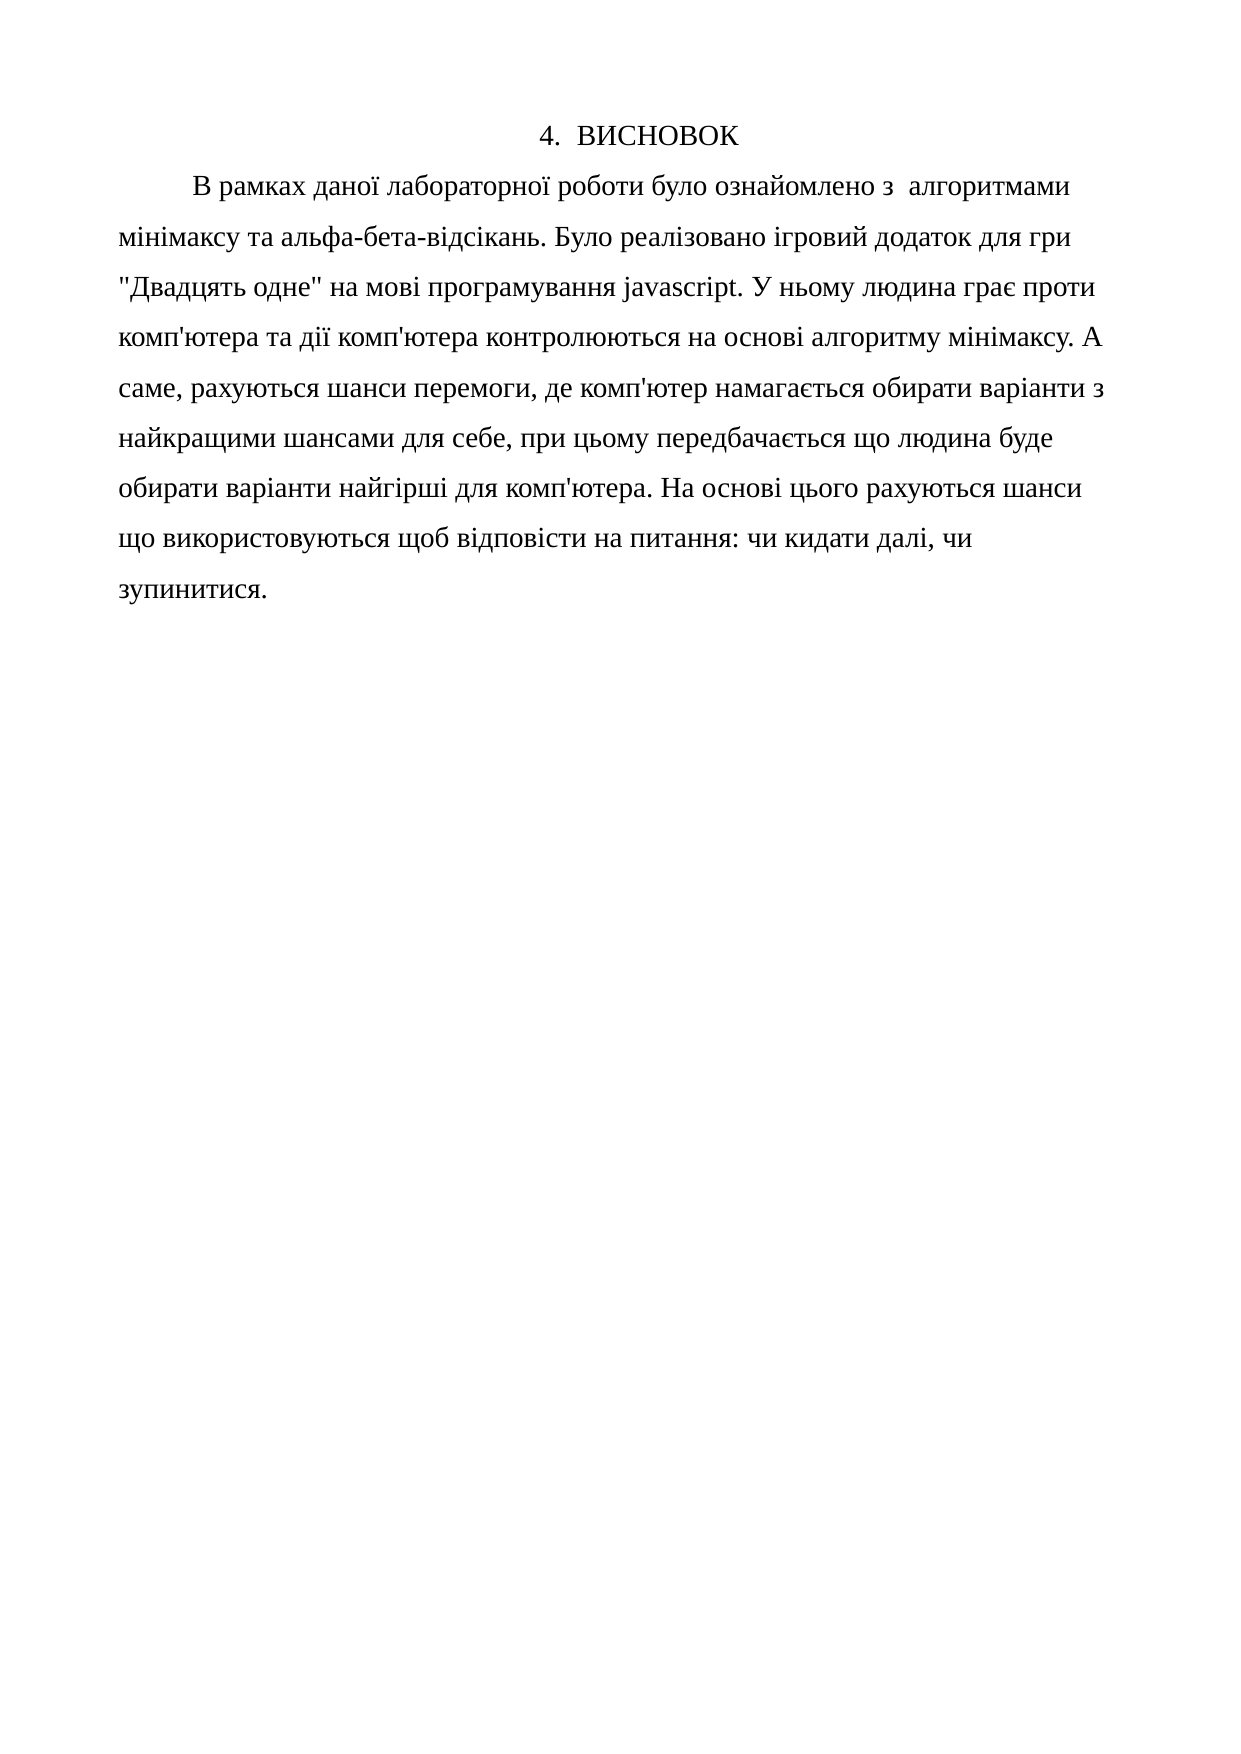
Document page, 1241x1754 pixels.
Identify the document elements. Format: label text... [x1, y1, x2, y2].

list ВИСНОВОК [156, 118, 1122, 152]
text В рамках даної лабораторної роботи було ознайомлено з алгоритмами мінімаксу та альфа-бета-відсікань. Було реалізовано ігровий додаток для гри "Двадцять одне" на мові програмування javascript. У ньому людина грає проти комп'ютера та дії комп'ютера контролюються на основі алгоритму мінімаксу. А саме, рахуються шанси перемоги, де комп'ютер намагається обирати варіанти з найкращими шансами для себе, при цьому передбачається що людина буде обирати варіанти найгірші для комп'ютера. На основі цього рахуються шанси що використовуються щоб відповісти на питання: чи кидати далі, чи зупинитися. [118, 168, 1122, 604]
